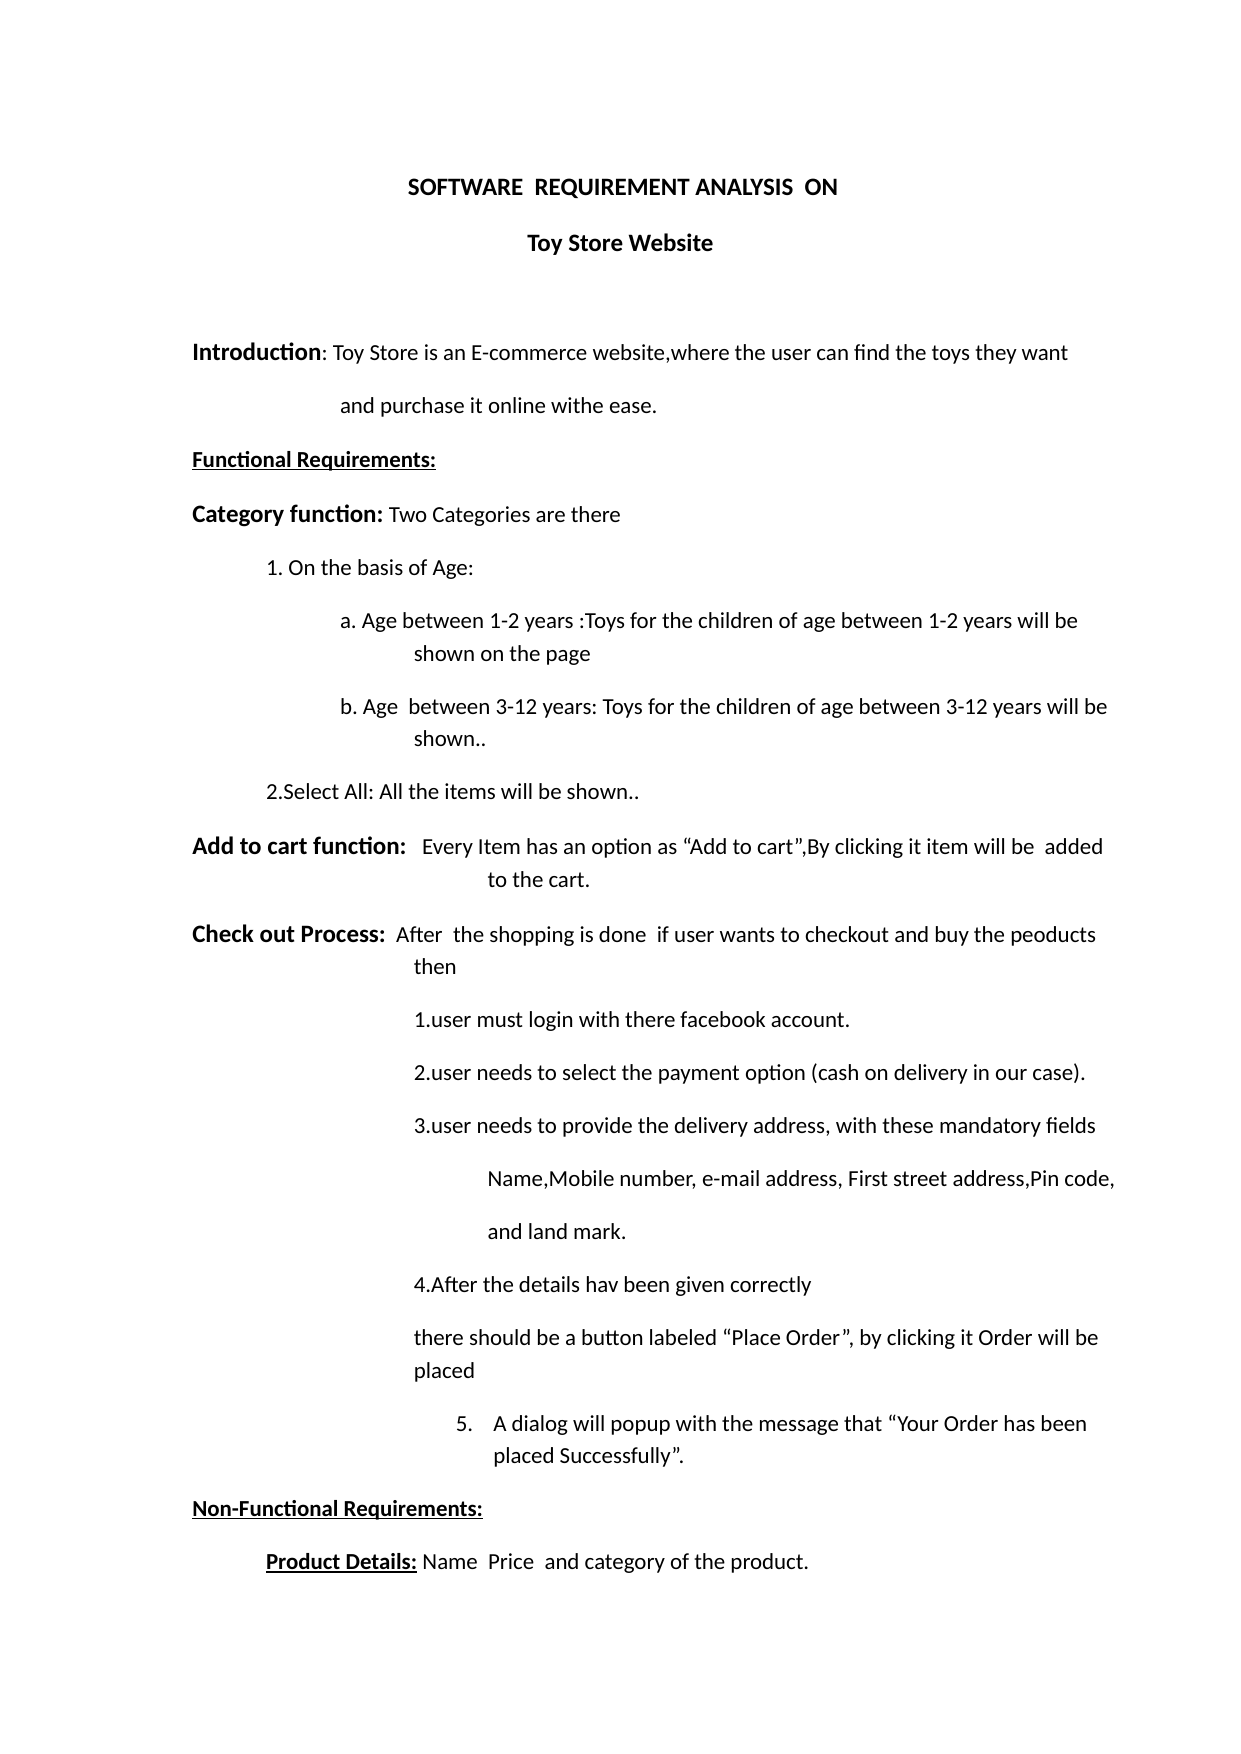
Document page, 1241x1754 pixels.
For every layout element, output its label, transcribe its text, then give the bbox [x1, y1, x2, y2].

text 1.user must login with there facebook account. [118, 1005, 1122, 1033]
text Category function: Two Categories are there [118, 498, 1122, 528]
text SOFTWARE REQUIREMENT ANALYSIS ON [118, 171, 1122, 202]
text 1. On the basis of Age: [118, 553, 1122, 582]
text Check out Process: After the shopping is done if user wants to checkout and buy the peoducts then [118, 918, 1122, 980]
text 2.Select All: All the items will be shown.. [118, 777, 1122, 805]
text there should be a button labeled “Place Order”, by clicking it Order will be placed [118, 1323, 1122, 1384]
text 2.user needs to select the payment option (cash on delivery in our case). [118, 1058, 1122, 1086]
text and land mark. [118, 1217, 1122, 1246]
text and purchase it online withe ease. [118, 392, 1122, 420]
text Non-Functional Requirements: [118, 1494, 1122, 1522]
text Product Details: Name Price and category of the product. [118, 1547, 1122, 1575]
text a. Age between 1-2 years :Toys for the children of age between 1-2 years will be shown on the page [118, 607, 1122, 667]
text Name,Mobile number, e-mail address, First street address,Pin code, [118, 1164, 1122, 1192]
text Introduction: Toy Store is an E-commerce website,where the user can find the toys they want [118, 336, 1122, 366]
text 3.user needs to provide the delivery address, with these mandatory fields [118, 1111, 1122, 1139]
text 4.After the details hav been given correctly [118, 1271, 1122, 1298]
text b. Age between 3-12 years: Toys for the children of age between 3-12 years will be shown.. [118, 692, 1122, 752]
text Functional Requirements: [118, 445, 1122, 473]
list A dialog will popup with the message that “Your Order has been placed Successfully”. [456, 1409, 1122, 1469]
text Add to cart function: Every Item has an option as “Add to cart”,By clicking it item will be added to the cart. [118, 830, 1122, 893]
text Toy Store Website [118, 227, 1122, 257]
